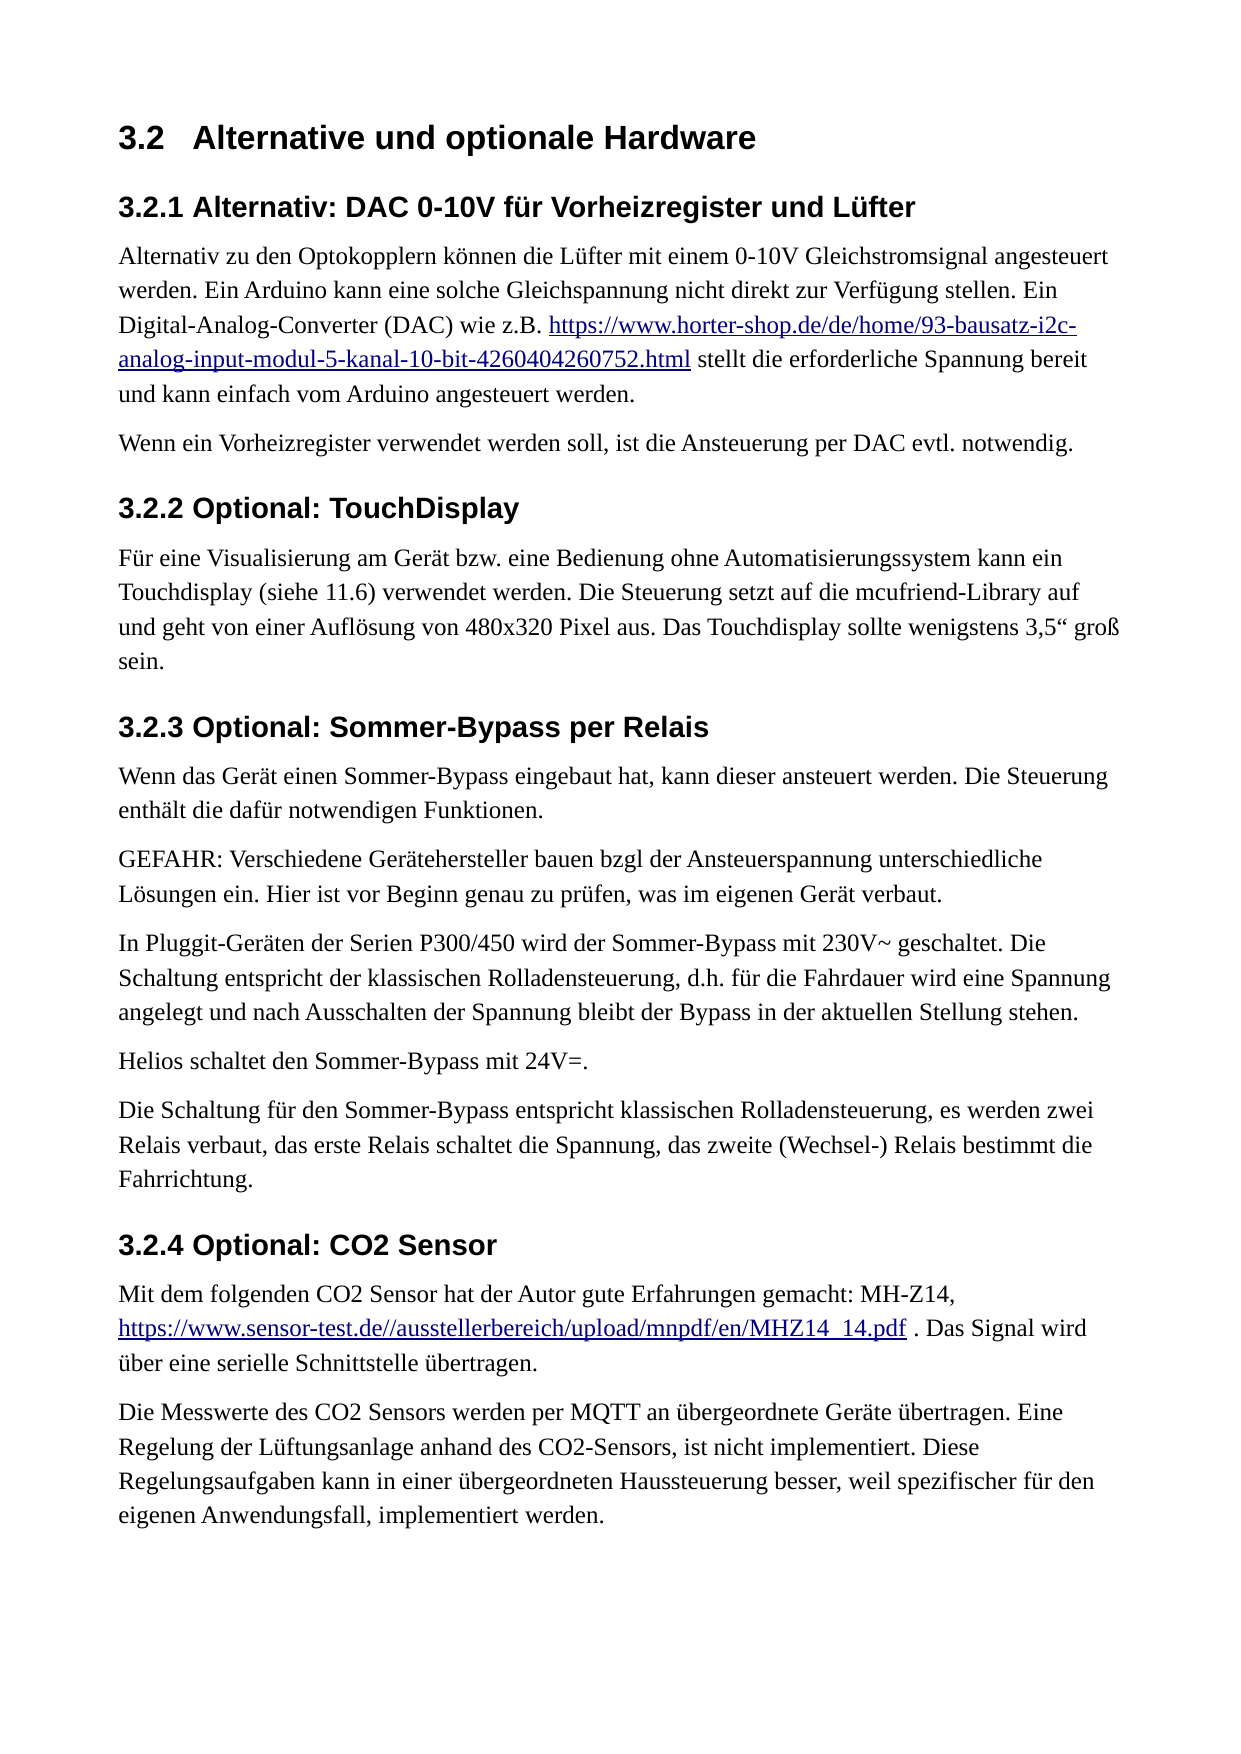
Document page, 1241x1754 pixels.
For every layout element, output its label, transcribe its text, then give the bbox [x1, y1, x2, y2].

text Wenn ein Vorheizregister verwendet werden soll, ist die Ansteuerung per DAC evtl. notwendig. [118, 428, 1122, 457]
text GEFAHR: Verschiedene Gerätehersteller bauen bzgl der Ansteuerspannung unterschiedliche Lösungen ein. Hier ist vor Beginn genau zu prüfen, was im eigenen Gerät verbaut. [118, 844, 1122, 908]
text Helios schaltet den Sommer-Bypass mit 24V=. [118, 1046, 1122, 1075]
subtitle Optional: Sommer-Bypass per Relais [118, 710, 1122, 743]
text Wenn das Gerät einen Sommer-Bypass eingebaut hat, kann dieser ansteuert werden. Die Steuerung enthält die dafür notwendigen Funktionen. [118, 761, 1122, 824]
subtitle Alternative und optionale Hardware [118, 118, 1122, 157]
subtitle Optional: CO2 Sensor [118, 1228, 1122, 1262]
text Die Schaltung für den Sommer-Bypass entspricht klassischen Rolladensteuerung, es werden zwei Relais verbaut, das erste Relais schaltet die Spannung, das zweite (Wechsel-) Relais bestimmt die Fahrrichtung. [118, 1095, 1122, 1193]
text Alternativ zu den Optokopplern können die Lüfter mit einem 0-10V Gleichstromsignal angesteuert werden. Ein Arduino kann eine solche Gleichspannung nicht direkt zur Verfügung stellen. Ein Digital-Analog-Converter (DAC) wie z.B. https://www.horter-shop.de/de/home/93-bausatz-i2c-analog-input-modul-5-kanal-10-bit-4260404260752.html stellt die erforderliche Spannung bereit und kann einfach vom Arduino angesteuert werden. [118, 241, 1122, 407]
subtitle Optional: TouchDisplay [118, 491, 1122, 525]
text Die Messwerte des CO2 Sensors werden per MQTT an übergeordnete Geräte übertragen. Eine Regelung der Lüftungsanlage anhand des CO2-Sensors, ist nicht implementiert. Diese Regelungsaufgaben kann in einer übergeordneten Haussteuerung besser, weil spezifischer für den eigenen Anwendungsfall, implementiert werden. [118, 1397, 1122, 1529]
subtitle Alternativ: DAC 0-10V für Vorheizregister und Lüfter [118, 189, 1122, 223]
text Für eine Visualisierung am Gerät bzw. eine Bedienung ohne Automatisierungssystem kann ein Touchdisplay (siehe 11.6) verwendet werden. Die Steuerung setzt auf die mcufriend-Library auf und geht von einer Auflösung von 480x320 Pixel aus. Das Touchdisplay sollte wenigstens 3,5“ groß sein. [118, 543, 1122, 675]
text In Pluggit-Geräten der Serien P300/450 wird der Sommer-Bypass mit 230V~ geschaltet. Die Schaltung entspricht der klassischen Rolladensteuerung, d.h. für die Fahrdauer wird eine Spannung angelegt und nach Ausschalten der Spannung bleibt der Bypass in der aktuellen Stellung stehen. [118, 928, 1122, 1026]
text Mit dem folgenden CO2 Sensor hat der Autor gute Erfahrungen gemacht: MH-Z14, https://www.sensor-test.de//ausstellerbereich/upload/mnpdf/en/MHZ14_14.pdf . Das Signal wird über eine serielle Schnittstelle übertragen. [118, 1279, 1122, 1377]
